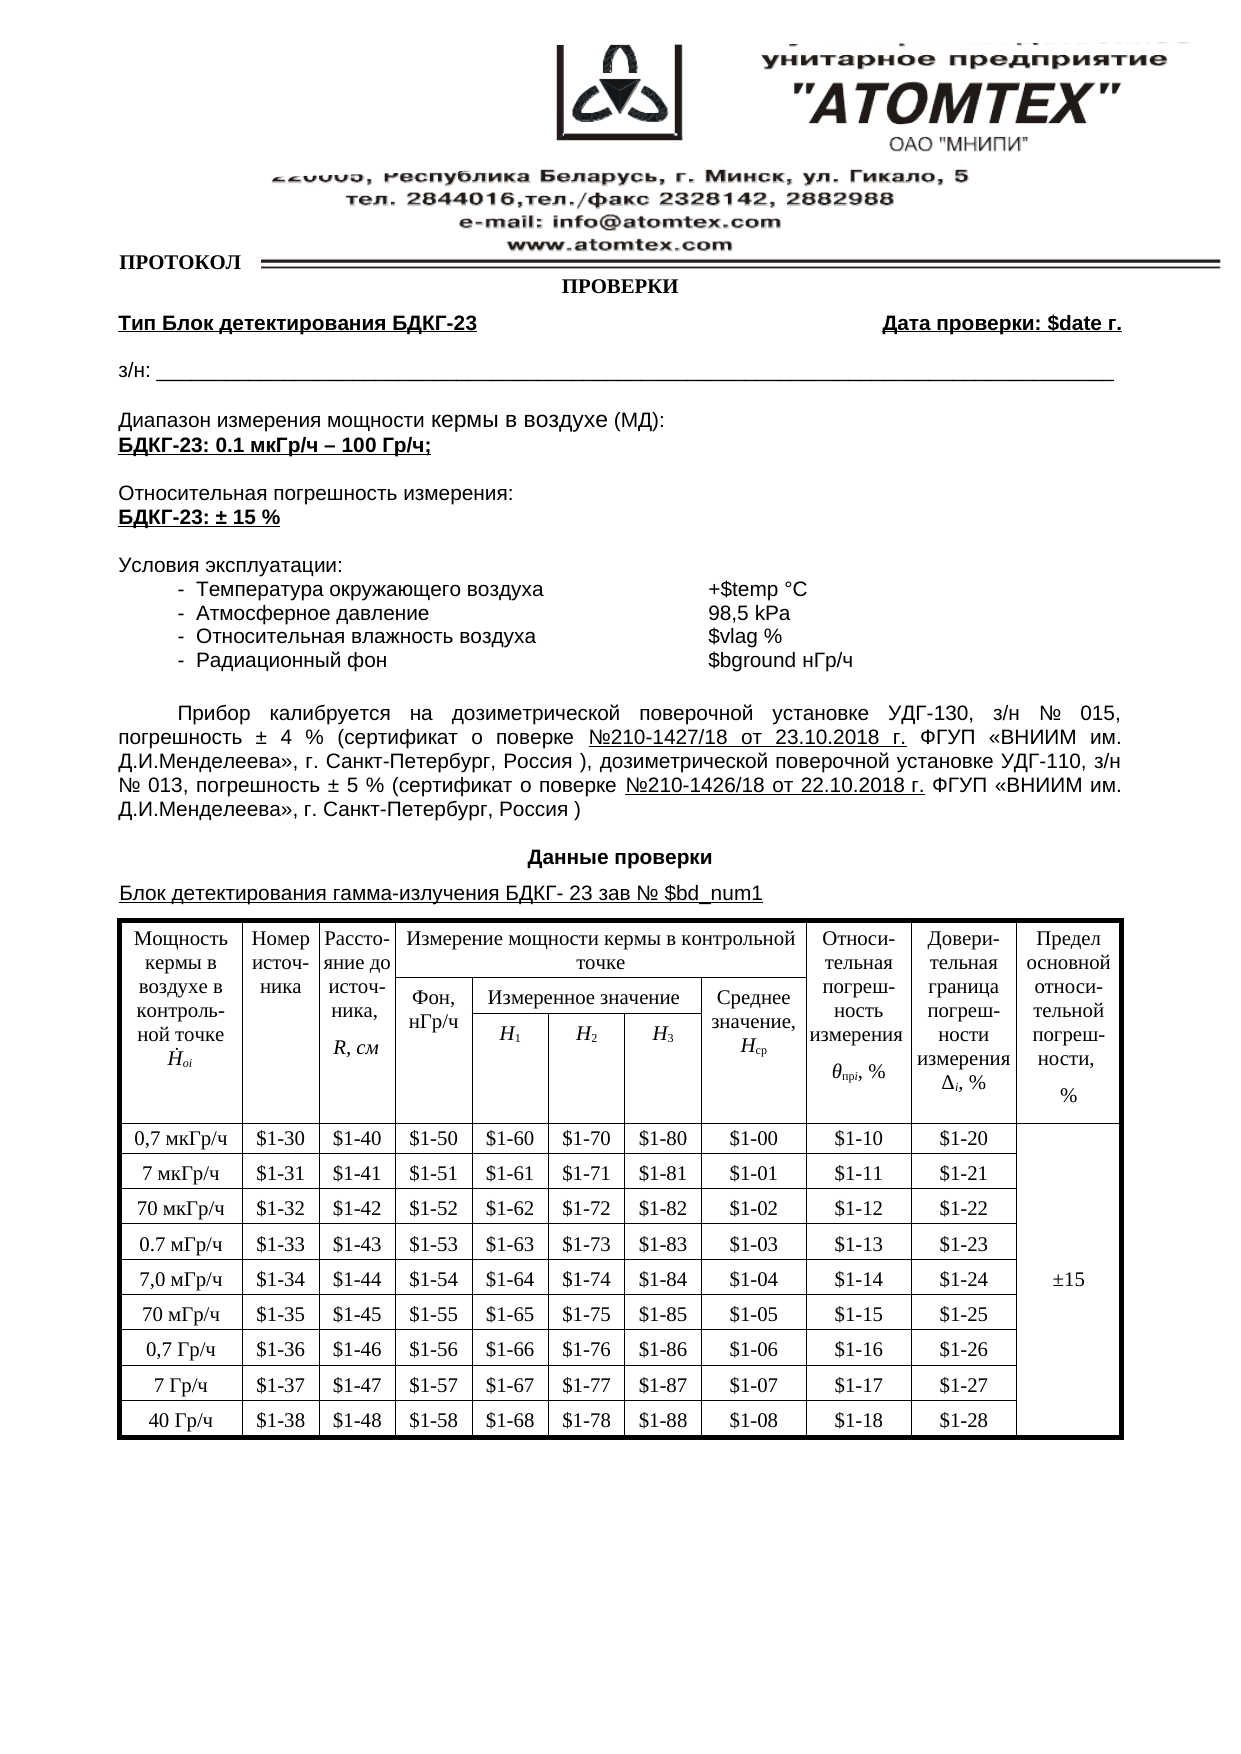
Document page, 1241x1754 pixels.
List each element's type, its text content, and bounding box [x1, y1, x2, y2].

table_cell Довери-тельная граница погреш-ности измерения Δi, % [912, 923, 1016, 1122]
table_cell $1-00 [702, 1124, 806, 1153]
table_cell $1-41 [320, 1154, 395, 1188]
table_cell $1-51 [396, 1154, 472, 1188]
table_cell $1-82 [625, 1189, 701, 1223]
table_cell $1-53 [396, 1224, 472, 1258]
table_cell $1-40 [320, 1124, 395, 1153]
table_cell $1-27 [912, 1366, 1016, 1400]
table_cell Среднее значение, Hср [702, 978, 806, 1122]
table_cell $1-48 [320, 1401, 395, 1435]
table_cell $1-57 [396, 1366, 472, 1400]
table_cell $1-86 [625, 1330, 701, 1364]
table_cell $1-21 [912, 1154, 1016, 1188]
table_cell $1-44 [320, 1260, 395, 1294]
table_cell $1-14 [807, 1260, 911, 1294]
table_cell 7 Гр/ч [122, 1366, 242, 1400]
table_cell $1-75 [549, 1295, 624, 1329]
table_cell $1-77 [549, 1366, 624, 1400]
table_cell $1-08 [702, 1401, 806, 1435]
table_cell $1-80 [625, 1124, 701, 1153]
table_cell H1 [473, 1014, 548, 1122]
table_cell $1-84 [625, 1260, 701, 1294]
table_cell $1-71 [549, 1154, 624, 1188]
table_cell H2 [549, 1014, 624, 1122]
table_cell $1-22 [912, 1189, 1016, 1223]
table_cell $1-37 [243, 1366, 319, 1400]
table_cell $1-32 [243, 1189, 319, 1223]
table_header Блок детектирования гамма-излучения БДКГ- 23 зав № $bd_num1 [119, 869, 1121, 918]
text БДКГ-23: 0.1 мкГр/ч – 100 Гр/ч; [118, 433, 1122, 457]
table_cell H3 [625, 1014, 701, 1122]
table_cell 0,7 мкГр/ч [122, 1124, 242, 1153]
table_cell $1-07 [702, 1366, 806, 1400]
table_cell $1-87 [625, 1366, 701, 1400]
table_cell $1-85 [625, 1295, 701, 1329]
table_cell $1-03 [702, 1224, 806, 1258]
table_cell $1-83 [625, 1224, 701, 1258]
table_cell $1-31 [243, 1154, 319, 1188]
table_cell $1-88 [625, 1401, 701, 1435]
table_cell $1-05 [702, 1295, 806, 1329]
table_cell $1-63 [473, 1224, 548, 1258]
table_cell $1-70 [549, 1124, 624, 1153]
table_cell ±15 [1017, 1124, 1119, 1435]
table_cell $1-66 [473, 1330, 548, 1364]
table_cell $1-10 [807, 1124, 911, 1153]
text - Атмосферное давление 98,5 kPa [177, 600, 1122, 624]
table_cell $1-13 [807, 1224, 911, 1258]
table_cell $1-64 [473, 1260, 548, 1294]
table_cell $1-47 [320, 1366, 395, 1400]
text Данные проверки [118, 845, 1122, 869]
table_cell $1-67 [473, 1366, 548, 1400]
table_cell $1-11 [807, 1154, 911, 1188]
table_cell 70 мкГр/ч [122, 1189, 242, 1223]
table_cell $1-73 [549, 1224, 624, 1258]
table_cell $1-58 [396, 1401, 472, 1435]
table_cell 70 мГр/ч [122, 1295, 242, 1329]
table_cell $1-52 [396, 1189, 472, 1223]
text Прибор калибруется на дозиметрической поверочной установке УДГ-130, з/н № 015, погрешность ± 4 % (сертификат о поверке №210-1427/18 от 23.10.2018 г. ФГУП «ВНИИМ им. Д.И.Менделеева», г. Санкт-Петербург, Россия ), дозиметрической поверочной установке УДГ-110, з/н № 013, погрешность ± 5 % (сертификат о поверке №210-1426/18 от 22.10.2018 г. ФГУП «ВНИИМ им. Д.И.Менделеева», г. Санкт-Петербург, Россия ) [118, 701, 1122, 821]
table_cell $1-16 [807, 1330, 911, 1364]
table_cell 0,7 Гр/ч [122, 1330, 242, 1364]
table_cell $1-04 [702, 1260, 806, 1294]
text БДКГ-23: ± 15 % [118, 504, 1122, 528]
table_cell $1-46 [320, 1330, 395, 1364]
text - Радиационный фон $bground нГр/ч [177, 648, 1122, 672]
table_cell 7 мкГр/ч [122, 1154, 242, 1188]
table_cell 0.7 мГр/ч [122, 1224, 242, 1258]
table_cell $1-61 [473, 1154, 548, 1188]
table_cell $1-28 [912, 1401, 1016, 1435]
text Условия эксплуатации: [118, 552, 1122, 576]
table_cell $1-26 [912, 1330, 1016, 1364]
table_cell $1-76 [549, 1330, 624, 1364]
table_cell $1-38 [243, 1401, 319, 1435]
table_cell $1-34 [243, 1260, 319, 1294]
table_cell $1-81 [625, 1154, 701, 1188]
table_cell $1-01 [702, 1154, 806, 1188]
text Диапазон измерения мощности кермы в воздухе (МД): [118, 406, 1122, 433]
table_cell Мощность кермы в воздухе в контроль-ной точке Ḣoi [122, 923, 242, 1122]
table_cell $1-30 [243, 1124, 319, 1153]
table_cell $1-74 [549, 1260, 624, 1294]
table_cell Измеренное значение [473, 978, 701, 1012]
table_cell $1-33 [243, 1224, 319, 1258]
table_cell $1-20 [912, 1124, 1016, 1153]
table_cell Относи-тельная погреш-ность измерения θпрi, % [807, 923, 911, 1122]
table_cell 40 Гр/ч [122, 1401, 242, 1435]
table_cell $1-78 [549, 1401, 624, 1435]
table_cell $1-02 [702, 1189, 806, 1223]
table_cell Предел основной относи-тельной погреш-ности, % [1017, 923, 1119, 1122]
text з/н: [118, 358, 1122, 382]
table_cell $1-06 [702, 1330, 806, 1364]
table_cell Рассто-яние до источ-ника, R, см [320, 923, 395, 1122]
table_cell 7,0 мГр/ч [122, 1260, 242, 1294]
table_cell $1-23 [912, 1224, 1016, 1258]
table_cell $1-54 [396, 1260, 472, 1294]
table_cell $1-62 [473, 1189, 548, 1223]
table_cell $1-15 [807, 1295, 911, 1329]
table_cell $1-68 [473, 1401, 548, 1435]
table_cell $1-45 [320, 1295, 395, 1329]
table_cell Измерение мощности кермы в контрольной точке [396, 923, 806, 977]
text - Относительная влажность воздуха $vlag % [177, 624, 1122, 648]
table_cell $1-60 [473, 1124, 548, 1153]
table_cell Номер источ-ника [243, 923, 319, 1122]
table_cell $1-24 [912, 1260, 1016, 1294]
table_cell $1-72 [549, 1189, 624, 1223]
table_cell $1-56 [396, 1330, 472, 1364]
text - Температура окружающего воздуха +$temp °C [177, 576, 1122, 600]
table_cell $1-35 [243, 1295, 319, 1329]
table_cell $1-18 [807, 1401, 911, 1435]
table_cell $1-12 [807, 1189, 911, 1223]
table_cell $1-42 [320, 1189, 395, 1223]
table_cell $1-50 [396, 1124, 472, 1153]
text Тип Блок детектирования БДКГ-23 Дата проверки: $date г. [118, 310, 1122, 334]
table_cell $1-36 [243, 1330, 319, 1364]
table_cell $1-55 [396, 1295, 472, 1329]
table_cell Фон, нГр/ч [396, 978, 472, 1122]
text ПРОТОКОЛ ПРОВЕРКИ [118, 250, 1122, 298]
table_cell $1-17 [807, 1366, 911, 1400]
table_cell $1-43 [320, 1224, 395, 1258]
table_cell $1-25 [912, 1295, 1016, 1329]
table_cell $1-65 [473, 1295, 548, 1329]
text Относительная погрешность измерения: [118, 481, 1122, 504]
